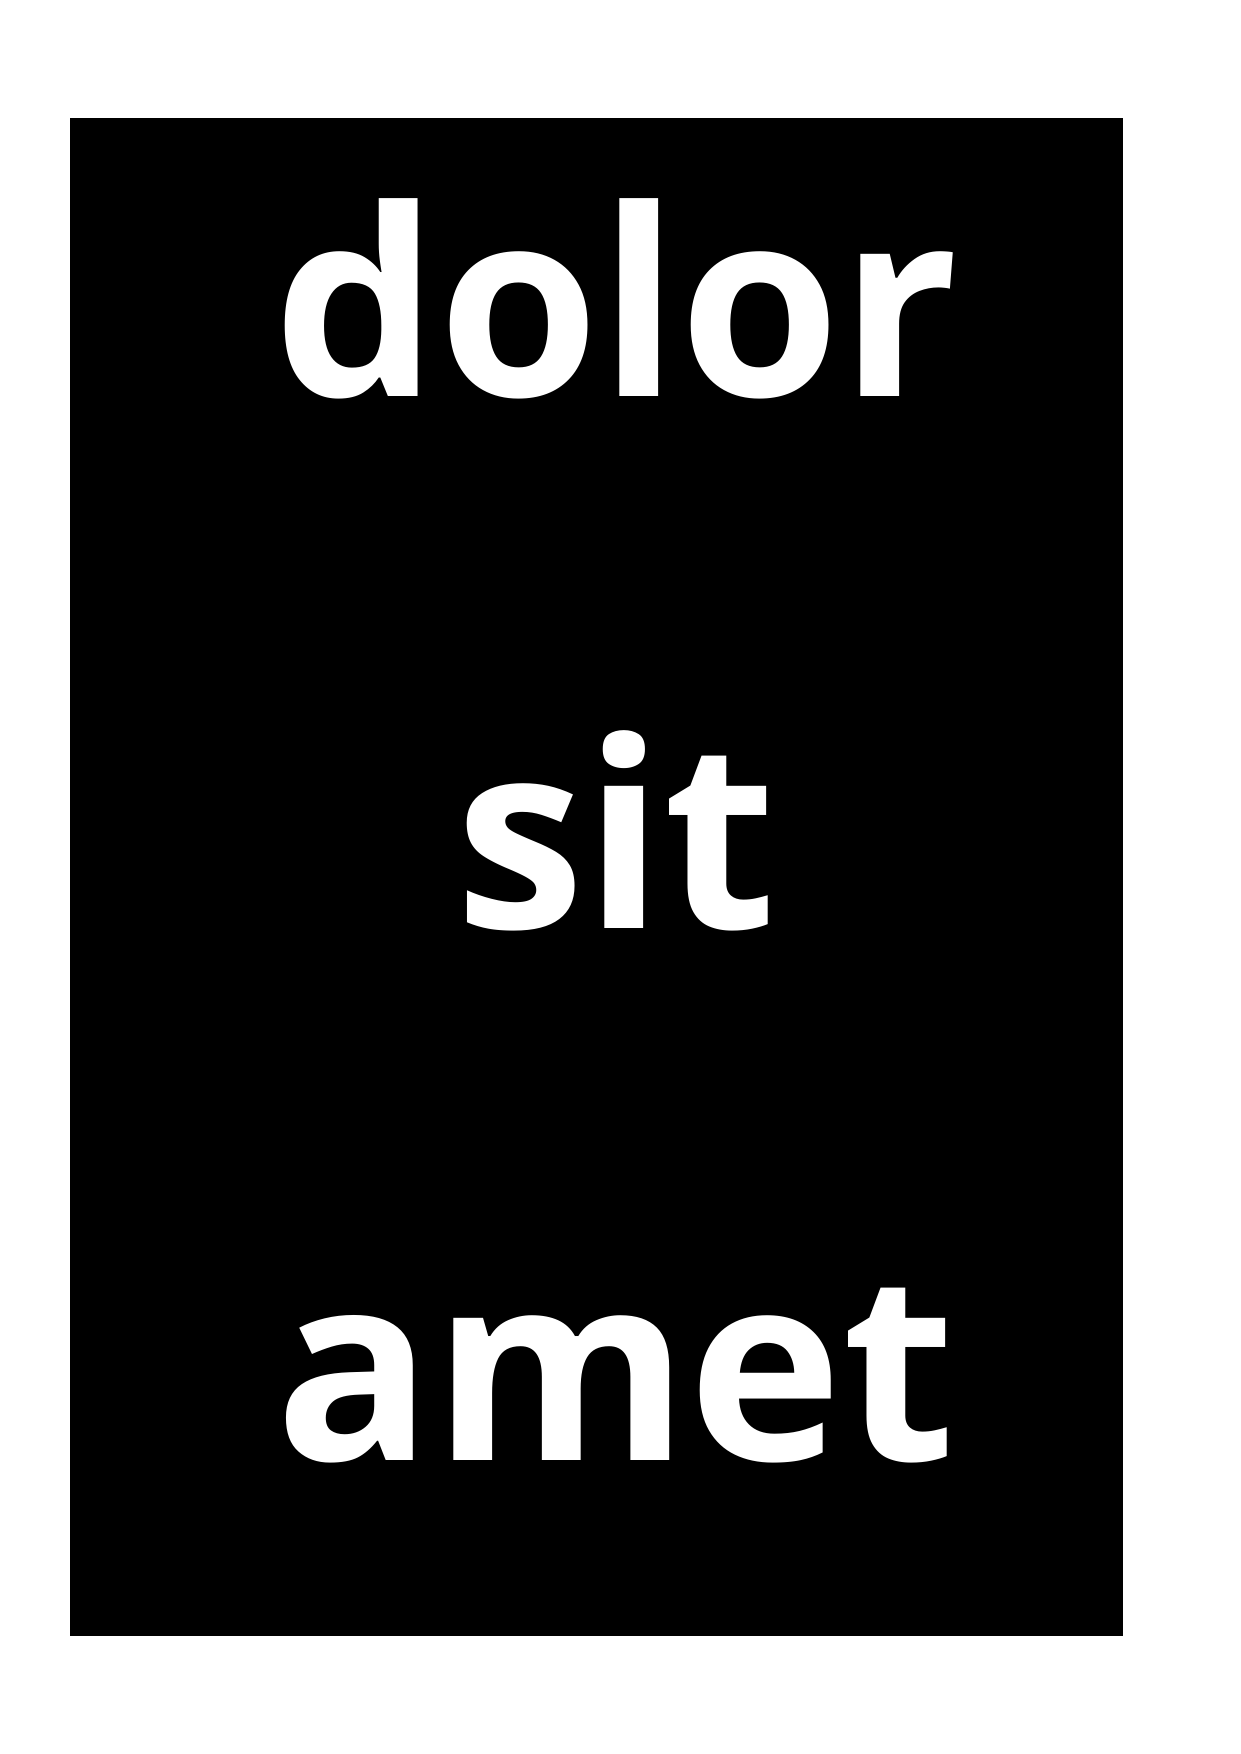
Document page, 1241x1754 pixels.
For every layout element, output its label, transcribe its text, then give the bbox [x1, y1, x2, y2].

text dolor sit amet [108, 118, 1123, 1537]
